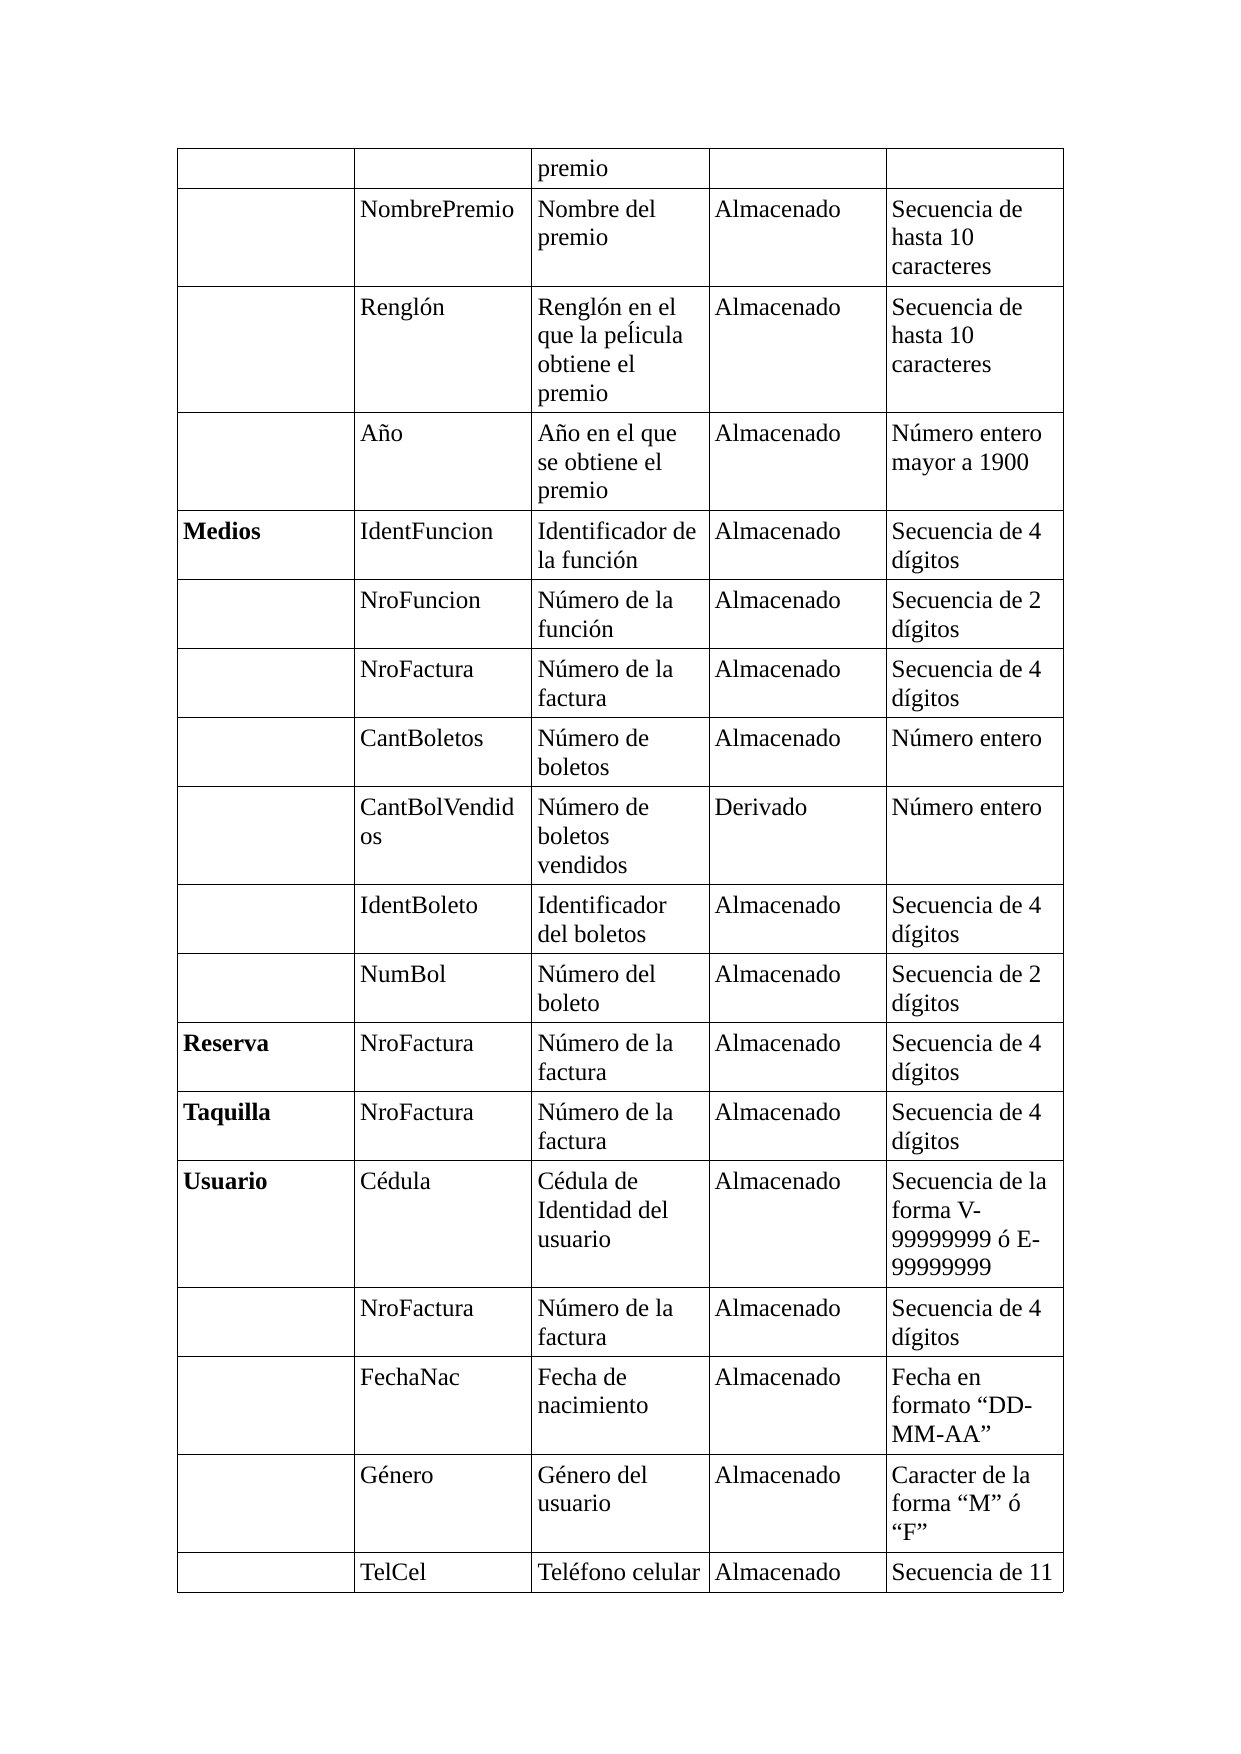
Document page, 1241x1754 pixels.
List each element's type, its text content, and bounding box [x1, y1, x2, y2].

table_cell Número entero mayor a 1900 [887, 413, 1063, 510]
table_cell Secuencia de 4 dígitos [887, 1288, 1063, 1356]
table_cell CantBoletos [355, 718, 531, 786]
table_cell Número del boleto [532, 954, 709, 1022]
table_cell Secuencia de 4 dígitos [887, 1092, 1063, 1160]
table_cell CantBolVendidos [355, 787, 531, 884]
table_cell [178, 413, 354, 510]
table_cell Secuencia de 2 dígitos [887, 954, 1063, 1022]
table_cell IdentFuncion [355, 511, 531, 579]
table_cell Taquilla [178, 1092, 354, 1160]
table_cell [355, 149, 531, 188]
table_cell Identificador del boletos [532, 885, 709, 953]
table_cell Medios [178, 511, 354, 579]
table_cell Almacenado [710, 1161, 886, 1287]
table_cell Número de la factura [532, 649, 709, 717]
table_cell Almacenado [710, 649, 886, 717]
table_cell Almacenado [710, 1553, 886, 1592]
table_cell Secuencia de hasta 10 caracteres [887, 189, 1063, 286]
table_cell Almacenado [710, 580, 886, 648]
table_cell Género del usuario [532, 1455, 709, 1552]
table_cell Renglón [355, 287, 531, 412]
table_cell Fecha de nacimiento [532, 1357, 709, 1454]
table_cell Almacenado [710, 1357, 886, 1454]
table_cell Año [355, 413, 531, 510]
table_cell TelCel [355, 1553, 531, 1592]
table_cell Renglón en el que la peĺicula obtiene el premio [532, 287, 709, 412]
table_cell Almacenado [710, 1092, 886, 1160]
table_cell Secuencia de 4 dígitos [887, 511, 1063, 579]
table_cell Reserva [178, 1023, 354, 1091]
table_cell [178, 1455, 354, 1552]
table_cell NombrePremio [355, 189, 531, 286]
table_cell Almacenado [710, 1455, 886, 1552]
table_cell [178, 649, 354, 717]
table_cell [887, 149, 1063, 188]
table_cell NroFactura [355, 1092, 531, 1160]
table_cell Secuencia de 11 [887, 1553, 1063, 1592]
table_cell [178, 149, 354, 188]
table_cell IdentBoleto [355, 885, 531, 953]
table_cell Secuencia de hasta 10 caracteres [887, 287, 1063, 412]
table_cell premio [532, 149, 709, 188]
table_cell Número entero [887, 787, 1063, 884]
table_cell Cédula de Identidad del usuario [532, 1161, 709, 1287]
table_cell Almacenado [710, 1023, 886, 1091]
table_cell [178, 885, 354, 953]
table_cell Almacenado [710, 189, 886, 286]
table_cell Número entero [887, 718, 1063, 786]
table_cell NroFuncion [355, 580, 531, 648]
table_cell Secuencia de 4 dígitos [887, 1023, 1063, 1091]
table_cell NroFactura [355, 1023, 531, 1091]
table_cell Almacenado [710, 954, 886, 1022]
table_cell Almacenado [710, 413, 886, 510]
table_cell [178, 1288, 354, 1356]
table_cell Secuencia de 4 dígitos [887, 885, 1063, 953]
table_cell Fecha en formato “DD-MM-AA” [887, 1357, 1063, 1454]
table_cell Género [355, 1455, 531, 1552]
table_cell Caracter de la forma “M” ó “F” [887, 1455, 1063, 1552]
table_cell Secuencia de la forma V-99999999 ó E-99999999 [887, 1161, 1063, 1287]
table_cell Secuencia de 4 dígitos [887, 649, 1063, 717]
table_cell [178, 580, 354, 648]
table_cell [710, 149, 886, 188]
table_cell Usuario [178, 1161, 354, 1287]
table_cell Almacenado [710, 511, 886, 579]
table_cell Número de la factura [532, 1092, 709, 1160]
table_cell Almacenado [710, 287, 886, 412]
table_cell Almacenado [710, 885, 886, 953]
table_cell Secuencia de 2 dígitos [887, 580, 1063, 648]
table_cell Número de boletos [532, 718, 709, 786]
table_cell Teléfono celular [532, 1553, 709, 1592]
table_cell NroFactura [355, 649, 531, 717]
table_cell NumBol [355, 954, 531, 1022]
table_cell Identificador de la función [532, 511, 709, 579]
table_cell FechaNac [355, 1357, 531, 1454]
table_cell [178, 718, 354, 786]
table_cell [178, 1357, 354, 1454]
table_cell Almacenado [710, 1288, 886, 1356]
table_cell Número de la factura [532, 1288, 709, 1356]
table_cell NroFactura [355, 1288, 531, 1356]
table_cell Derivado [710, 787, 886, 884]
table_cell [178, 1553, 354, 1592]
table_cell Nombre del premio [532, 189, 709, 286]
table_cell Almacenado [710, 718, 886, 786]
table_cell [178, 954, 354, 1022]
table_cell Año en el que se obtiene el premio [532, 413, 709, 510]
table_cell [178, 787, 354, 884]
table_cell [178, 189, 354, 286]
table_cell Número de la función [532, 580, 709, 648]
table_cell Cédula [355, 1161, 531, 1287]
table_cell [178, 287, 354, 412]
table_cell Número de la factura [532, 1023, 709, 1091]
table_cell Número de boletos vendidos [532, 787, 709, 884]
